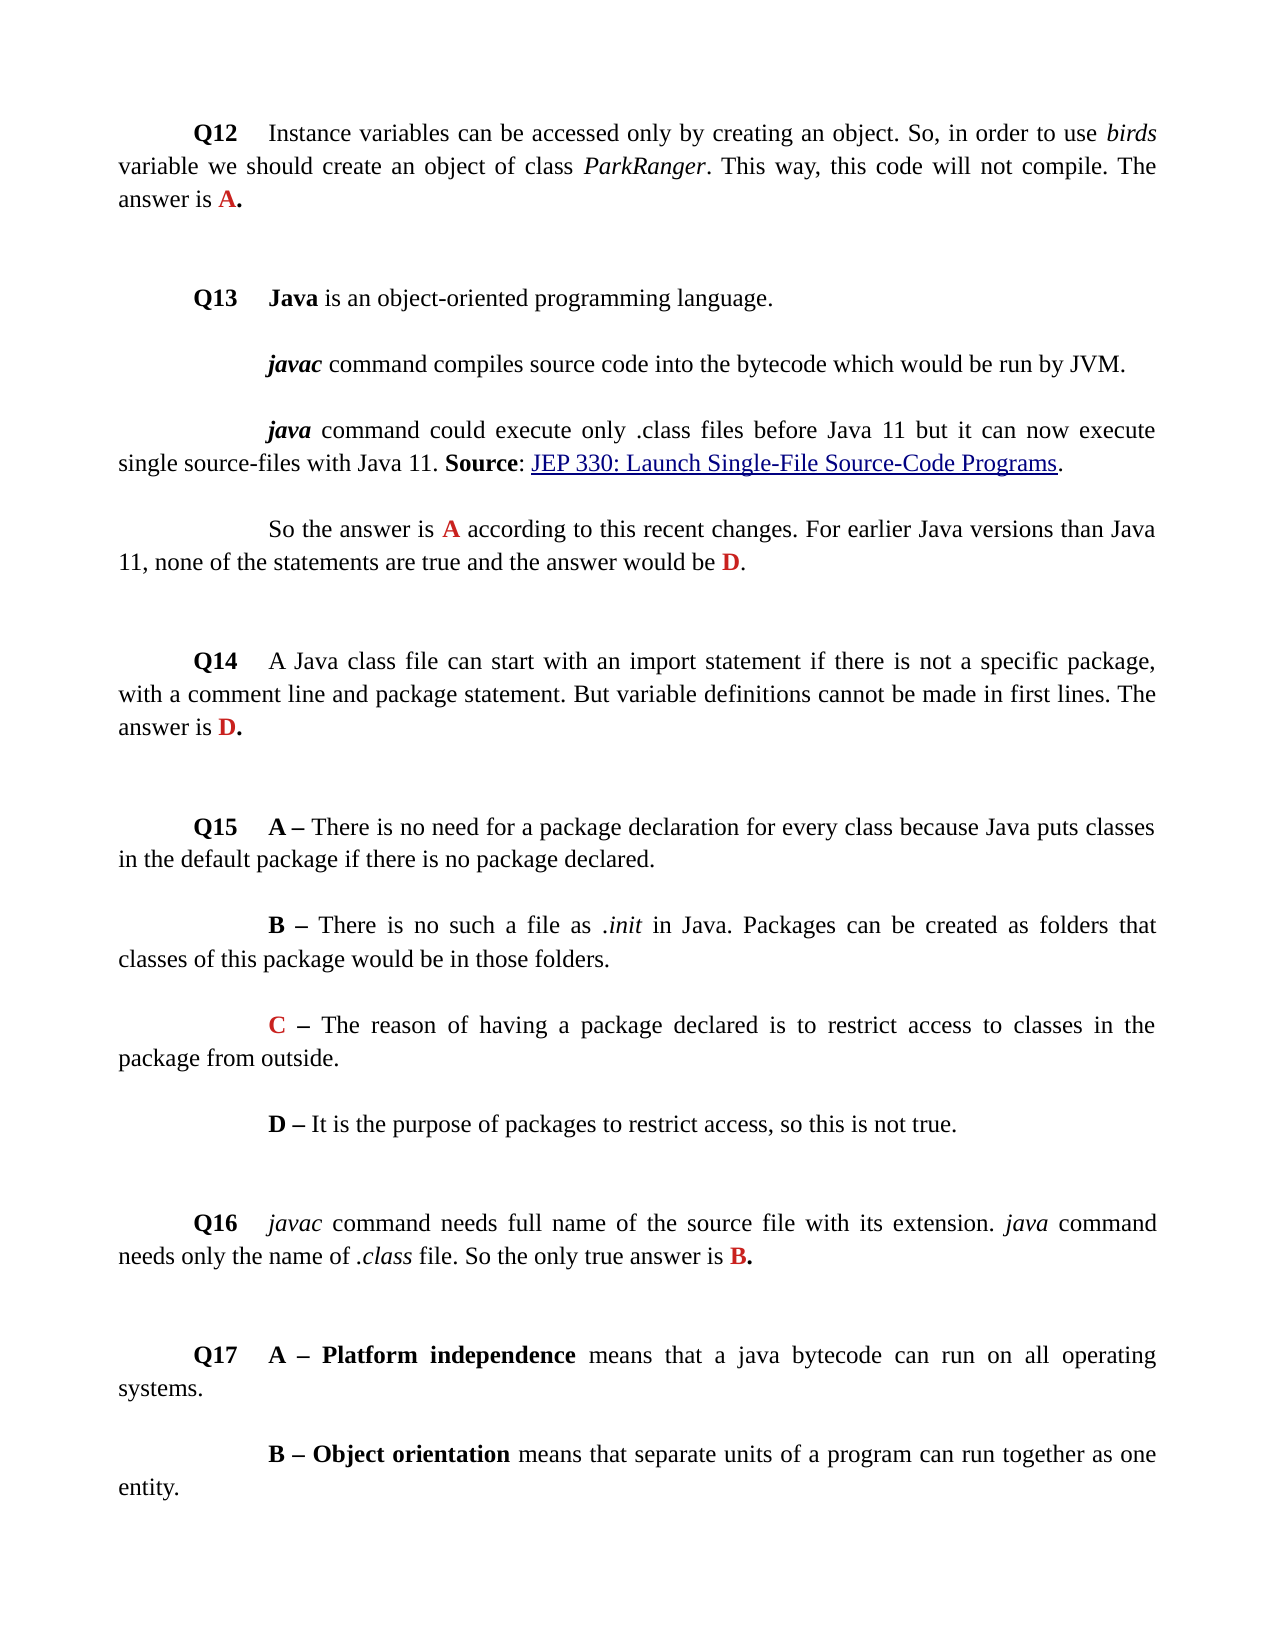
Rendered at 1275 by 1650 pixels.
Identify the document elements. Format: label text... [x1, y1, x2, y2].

text So the answer is A according to this recent changes. For earlier Java versions than Java 11, none of the statements are true and the answer would be D. [118, 514, 1157, 576]
text Q13 Java is an object-oriented programming language. [118, 283, 1157, 312]
text Q14 A Java class file can start with an import statement if there is not a specific package, with a comment line and package statement. But variable definitions cannot be made in first lines. The answer is D. [118, 646, 1157, 741]
text Q12 Instance variables can be accessed only by creating an object. So, in order to use birds variable we should create an object of class ParkRanger. This way, this code will not compile. The answer is A. [118, 118, 1157, 213]
text java command could execute only .class files before Java 11 but it can now execute single source-files with Java 11. Source: JEP 330: Launch Single-File Source-Code Programs. [118, 415, 1157, 477]
text Q16 javac command needs full name of the source file with its extension. java command needs only the name of .class file. So the only true answer is B. [118, 1208, 1157, 1269]
text javac command compiles source code into the bytecode which would be run by JVM. [118, 349, 1157, 378]
text Q15 A – There is no need for a package declaration for every class because Java puts classes in the default package if there is no package declared. [118, 812, 1157, 873]
text B – Object orientation means that separate units of a program can run together as one entity. [118, 1439, 1157, 1501]
text C – The reason of having a package declared is to restrict access to classes in the package from outside. [118, 1010, 1157, 1071]
text D – It is the purpose of packages to restrict access, so this is not true. [118, 1109, 1157, 1137]
text B – There is no such a file as .init in Java. Packages can be created as folders that classes of this package would be in those folders. [118, 911, 1157, 972]
text Q17 A – Platform independence means that a java bytecode can run on all operating systems. [118, 1340, 1157, 1402]
